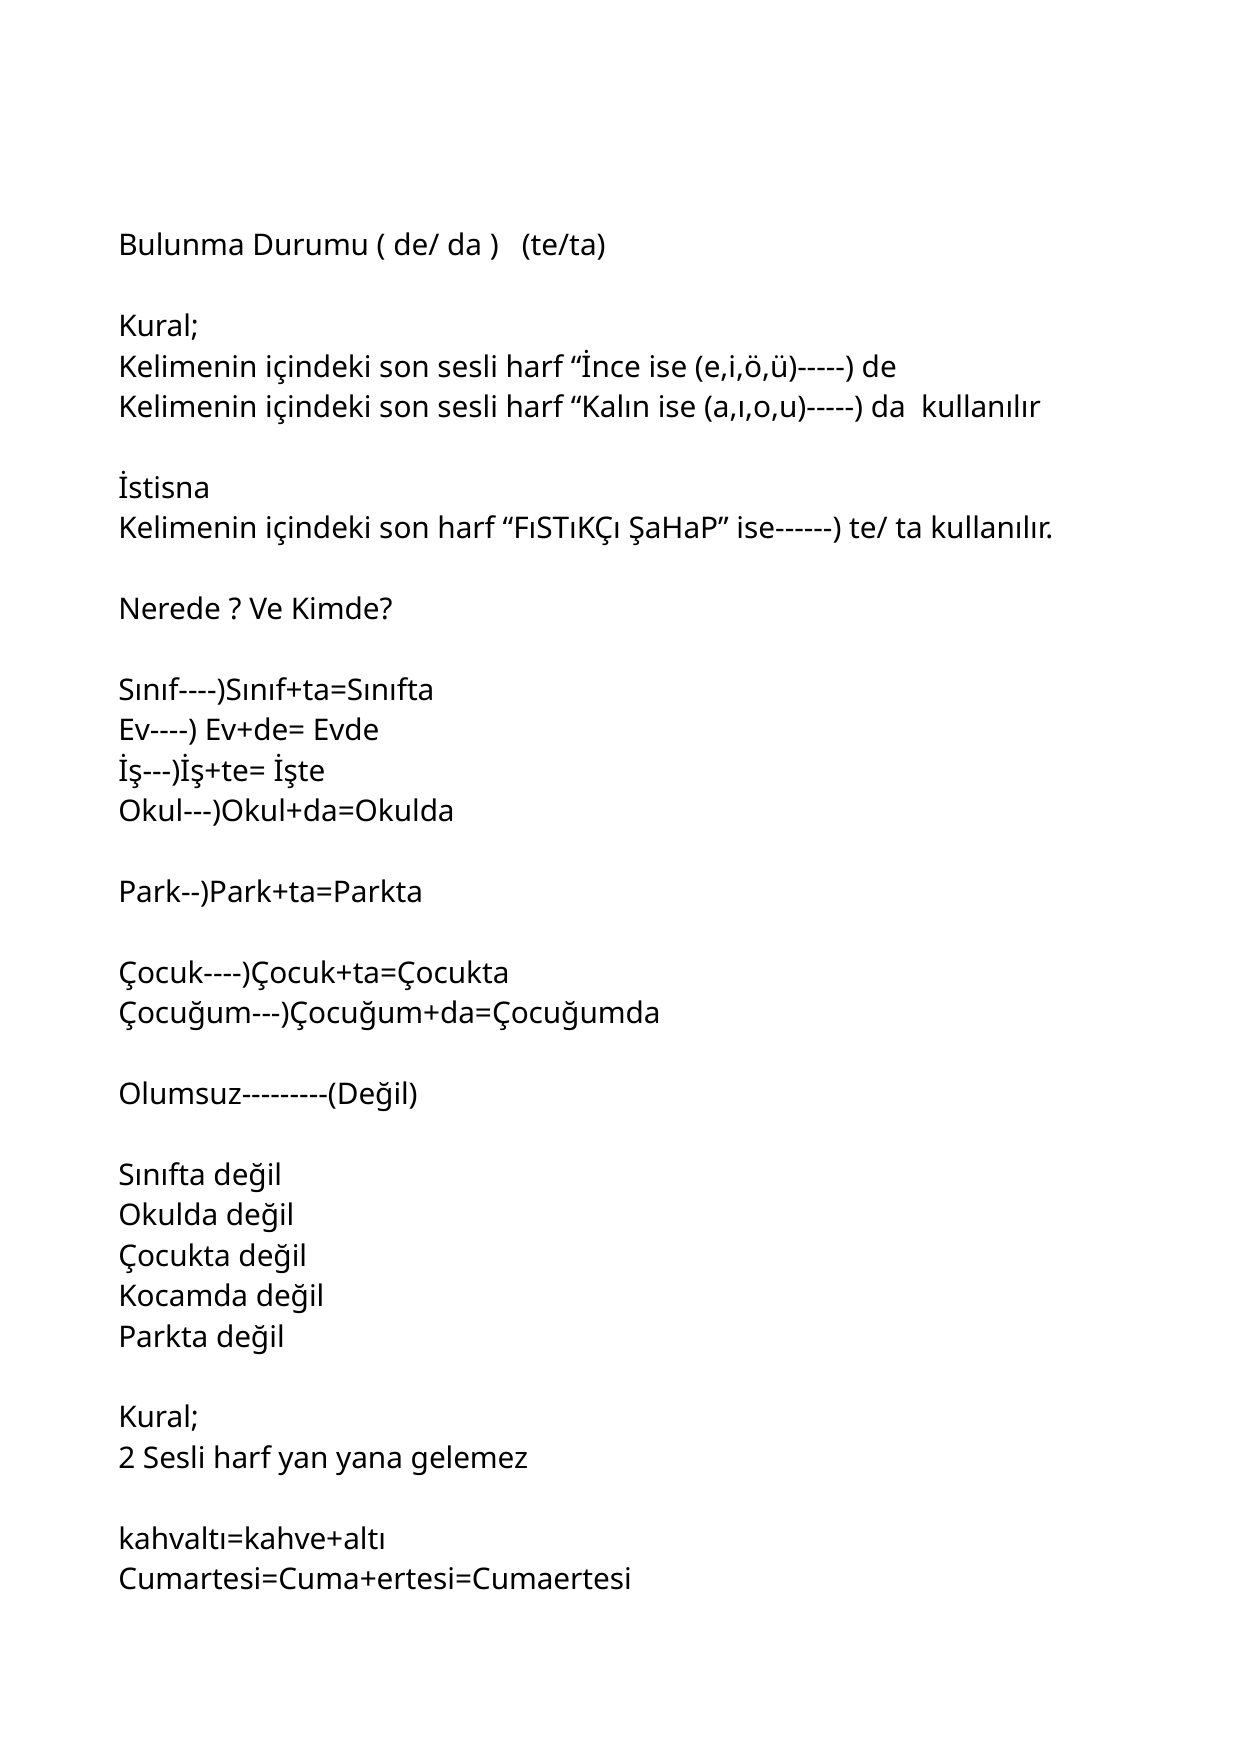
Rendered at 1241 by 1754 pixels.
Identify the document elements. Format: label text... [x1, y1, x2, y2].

text Ev----) Ev+de= Evde [118, 709, 1122, 749]
text Çocuk----)Çocuk+ta=Çocukta [118, 951, 1122, 992]
text İş---)İş+te= İşte [118, 749, 1122, 790]
text 2 Sesli harf yan yana gelemez [118, 1436, 1122, 1477]
text Sınıfta değil [118, 1153, 1122, 1194]
text Kocamda değil [118, 1275, 1122, 1315]
text Okulda değil [118, 1194, 1122, 1234]
text Okul---)Okul+da=Okulda [118, 790, 1122, 830]
text Kelimenin içindeki son harf “FıSTıKÇı ŞaHaP” ise------) te/ ta kullanılır. [118, 507, 1122, 547]
text Kelimenin içindeki son sesli harf “İnce ise (e,i,ö,ü)-----) de [118, 345, 1122, 386]
text Nerede ? Ve Kimde? [118, 588, 1122, 628]
text Olumsuz---------(Değil) [118, 1073, 1122, 1113]
text Cumartesi=Cuma+ertesi=Cumaertesi [118, 1558, 1122, 1598]
text Parkta değil [118, 1315, 1122, 1356]
text Kelimenin içindeki son sesli harf “Kalın ise (a,ı,o,u)-----) da kullanılır [118, 386, 1122, 426]
text Çocukta değil [118, 1234, 1122, 1275]
text Bulunma Durumu ( de/ da ) (te/ta) [118, 224, 1122, 264]
text kahvaltı=kahve+altı [118, 1517, 1122, 1558]
text İstisna [118, 466, 1122, 507]
text Kural; [118, 1396, 1122, 1436]
text Park--)Park+ta=Parkta [118, 871, 1122, 911]
text Sınıf----)Sınıf+ta=Sınıfta [118, 668, 1122, 709]
text Kural; [118, 305, 1122, 345]
text Çocuğum---)Çocuğum+da=Çocuğumda [118, 992, 1122, 1032]
